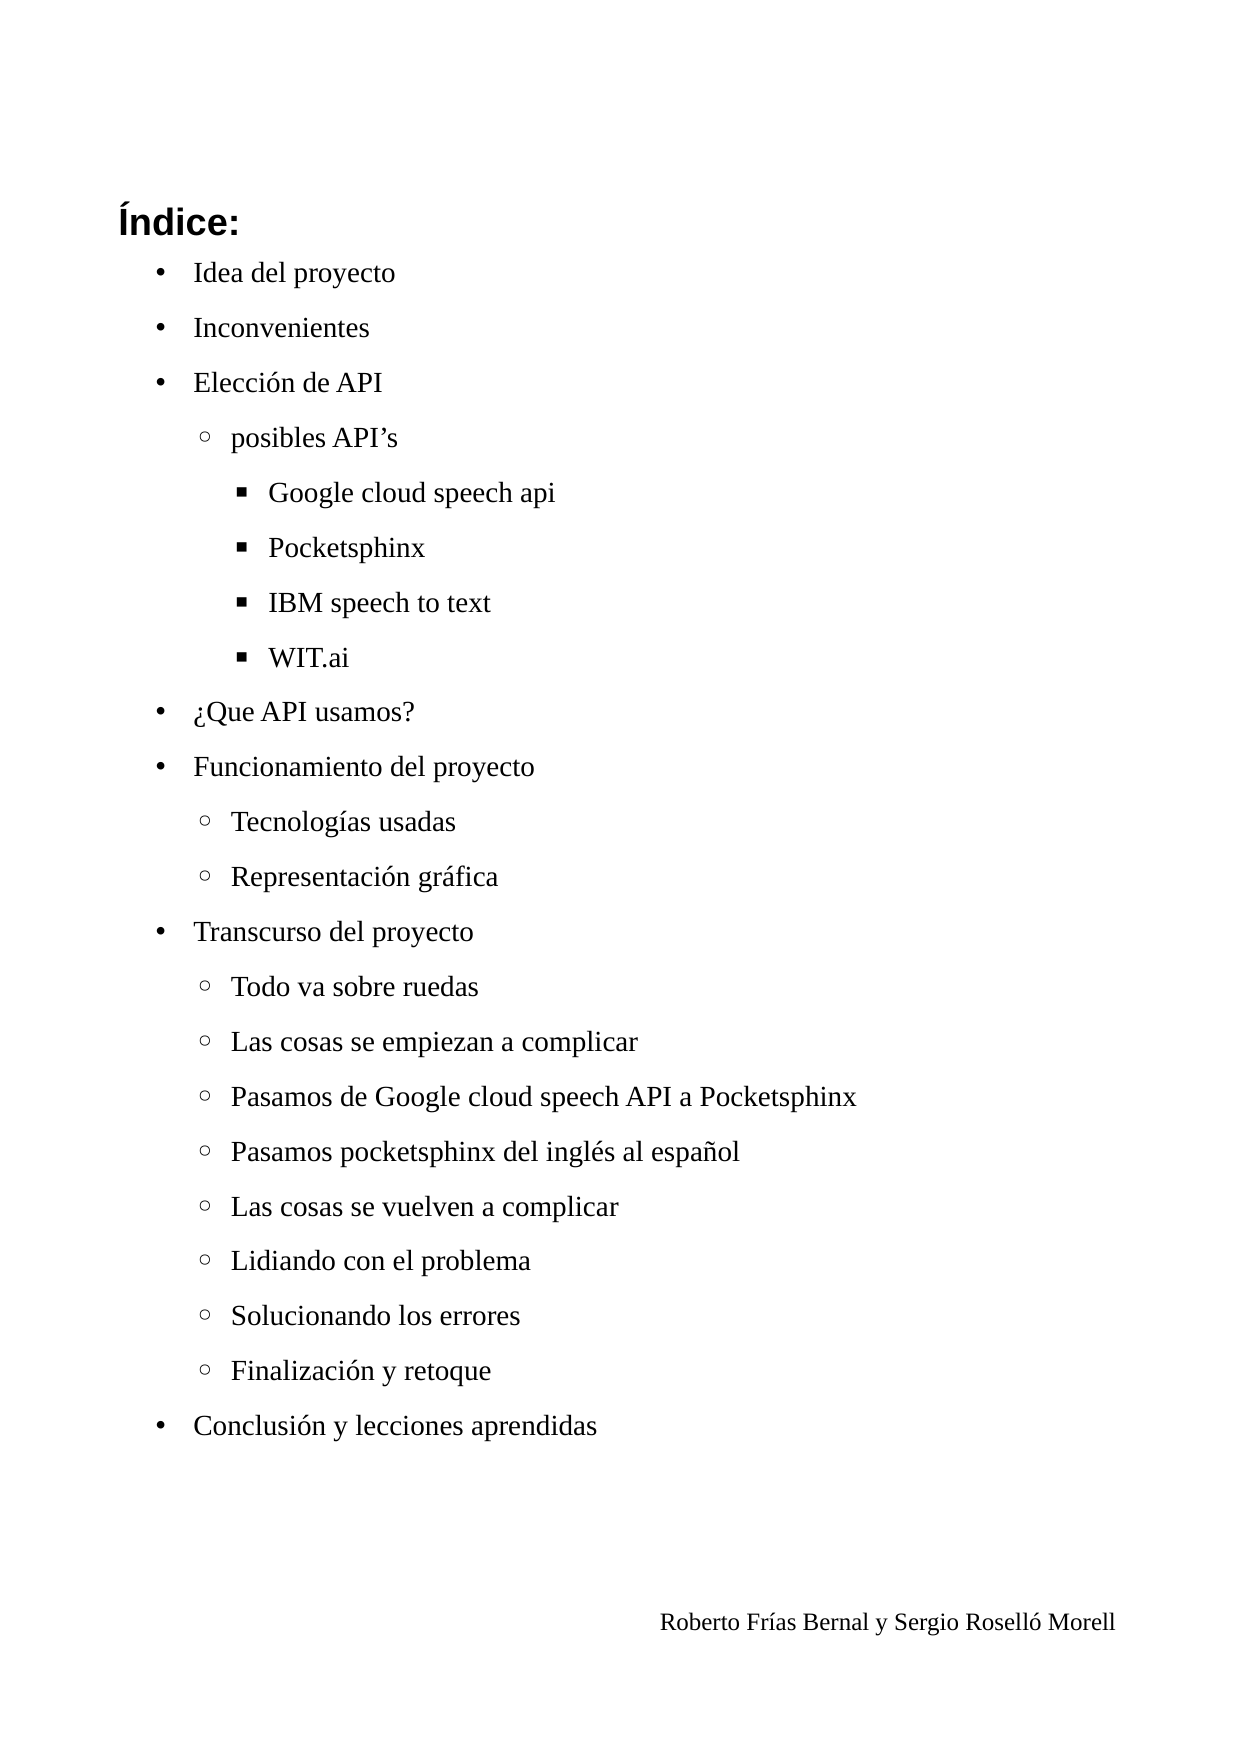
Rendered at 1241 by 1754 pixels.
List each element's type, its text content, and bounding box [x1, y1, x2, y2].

list Las cosas se vuelven a complicar [193, 1189, 1122, 1222]
list Pocketsphinx [231, 530, 1122, 563]
list Transcurso del proyecto [156, 914, 1122, 948]
list Google cloud speech api [231, 475, 1122, 509]
list WIT.ai [231, 640, 1122, 673]
list Todo va sobre ruedas [193, 969, 1122, 1003]
list posibles API’s [193, 420, 1122, 454]
list Solucionando los errores [193, 1298, 1122, 1332]
list Lidiando con el problema [193, 1243, 1122, 1277]
list Representación gráfica [193, 859, 1122, 893]
list ¿Que API usamos? [156, 694, 1122, 728]
list Elección de API [156, 365, 1122, 399]
list IBM speech to text [231, 585, 1122, 618]
subtitle Índice: [118, 199, 1122, 243]
list Funcionamiento del proyecto [156, 749, 1122, 783]
list Tecnologías usadas [193, 804, 1122, 838]
list Pasamos pocketsphinx del inglés al español [193, 1134, 1122, 1167]
list Conclusión y lecciones aprendidas [156, 1408, 1122, 1442]
list Pasamos de Google cloud speech API a Pocketsphinx [193, 1079, 1122, 1112]
list Inconvenientes [156, 310, 1122, 344]
list Idea del proyecto [156, 255, 1122, 289]
list Finalización y retoque [193, 1353, 1122, 1387]
list Las cosas se empiezan a complicar [193, 1024, 1122, 1058]
